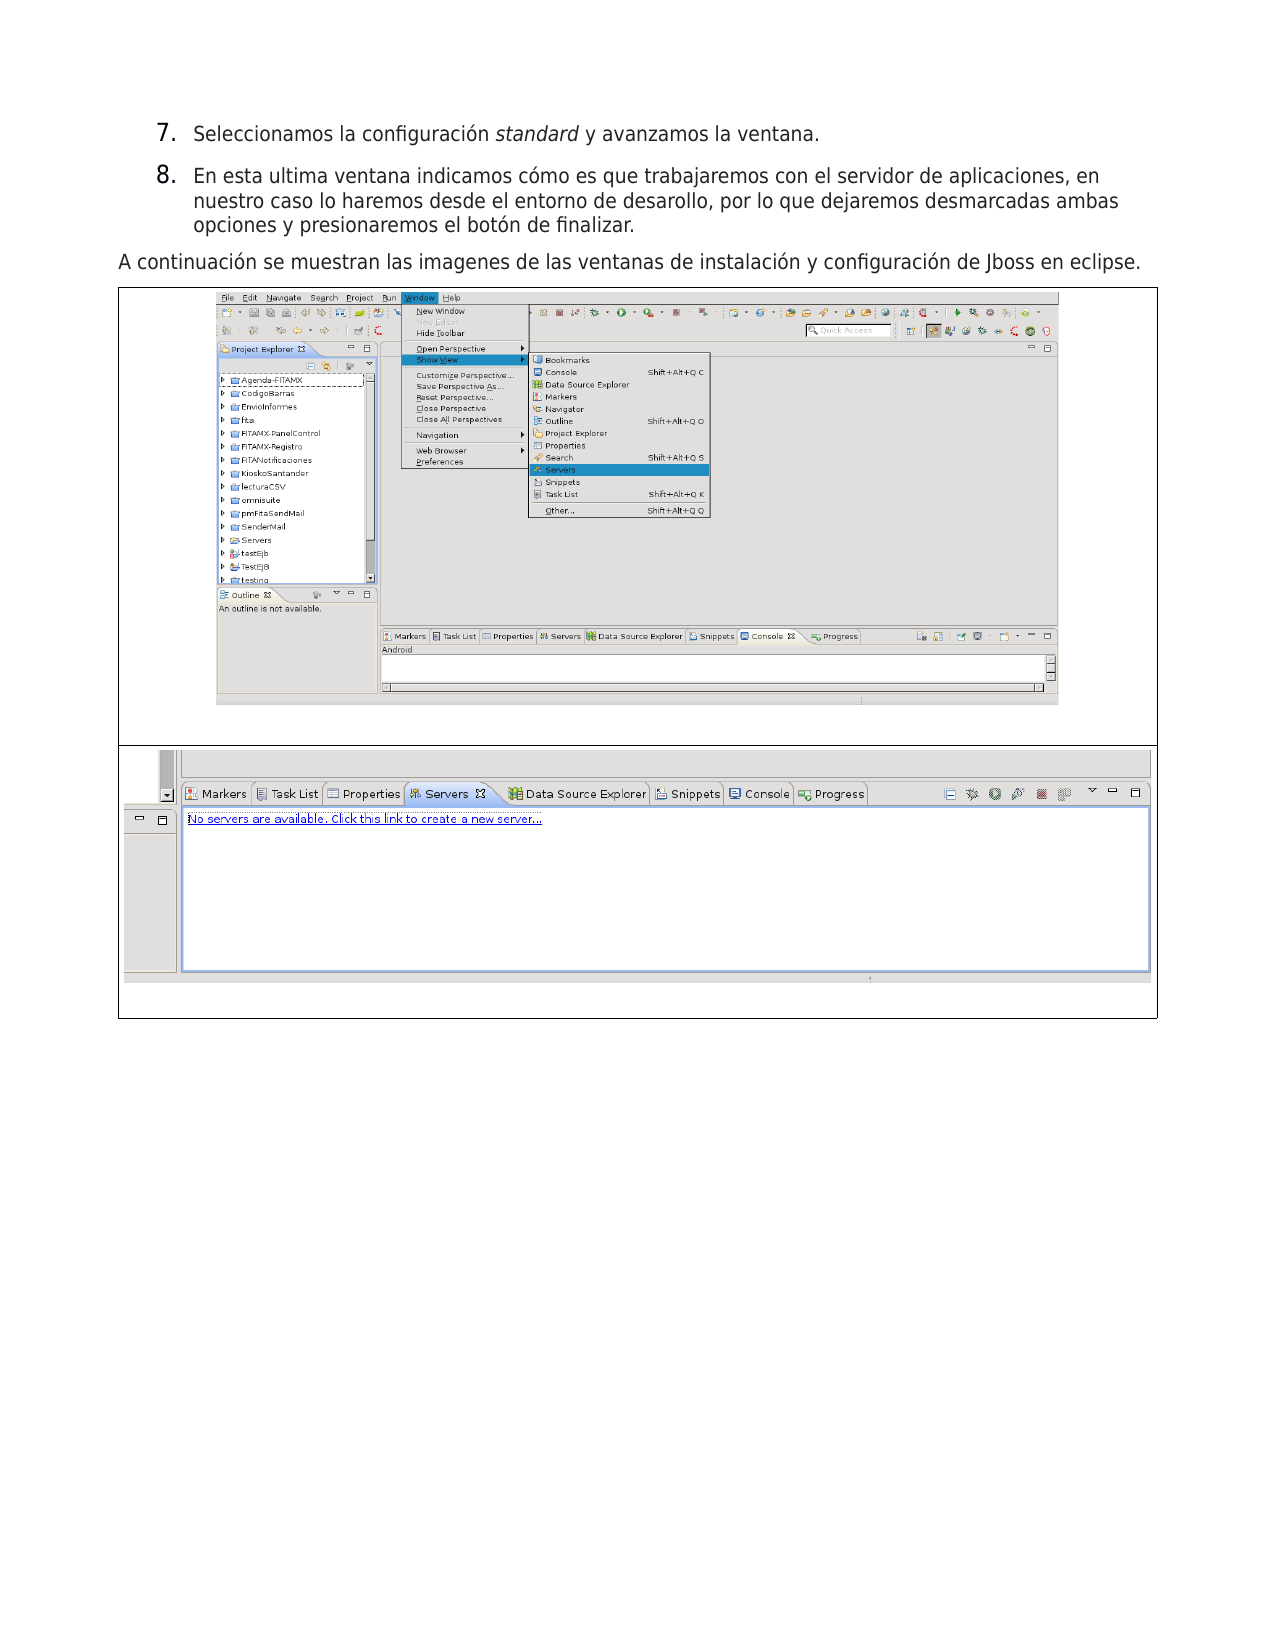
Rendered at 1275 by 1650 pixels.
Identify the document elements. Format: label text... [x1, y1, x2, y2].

text A continuación se muestran las imagenes de las ventanas de instalación y configuración de Jboss en eclipse. [118, 250, 1157, 274]
table_cell [119, 746, 1157, 1018]
picture [216, 292, 1059, 705]
table_header [119, 288, 1157, 744]
list Seleccionamos la configuración standard y avanzamos la ventana. [156, 118, 1157, 147]
picture [123, 750, 1152, 983]
list En esta ultima ventana indicamos cómo es que trabajaremos con el servidor de aplicaciones, en nuestro caso lo haremos desde el entorno de desarollo, por lo que dejaremos desmarcadas ambas opciones y presionaremos el botón de finalizar. [156, 160, 1157, 237]
